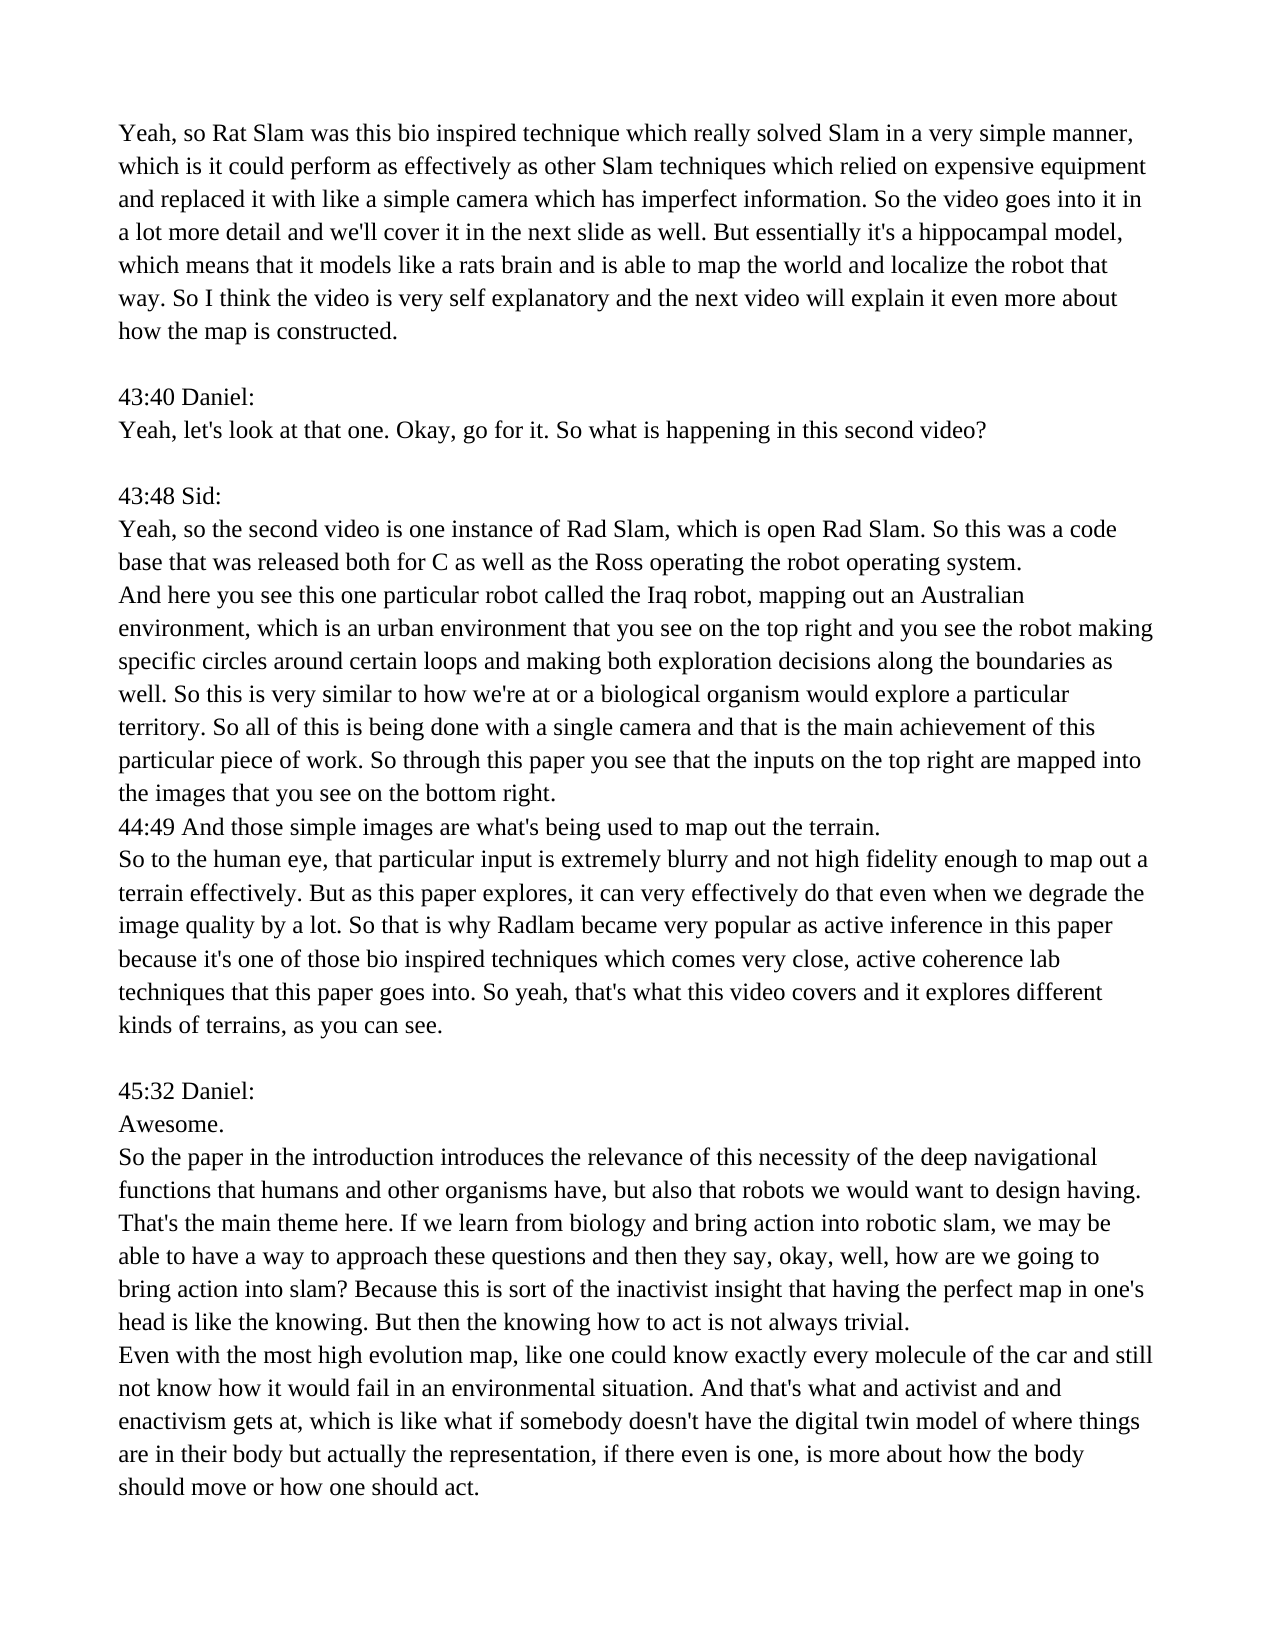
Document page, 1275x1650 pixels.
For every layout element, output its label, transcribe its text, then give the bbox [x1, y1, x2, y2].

text And here you see this one particular robot called the Iraq robot, mapping out an Australian environment, which is an urban environment that you see on the top right and you see the robot making specific circles around certain loops and making both exploration decisions along the boundaries as well. So this is very similar to how we're at or a biological organism would explore a particular territory. So all of this is being done with a single camera and that is the main achievement of this particular piece of work. So through this paper you see that the inputs on the top right are mapped into the images that you see on the bottom right. [118, 580, 1157, 807]
text So to the human eye, that particular input is extremely blurry and not high fidelity enough to map out a terrain effectively. But as this paper explores, it can very effectively do that even when we degrade the image quality by a lot. So that is why Radlam became very popular as active inference in this paper because it's one of those bio inspired techniques which comes very close, active coherence lab techniques that this paper goes into. So yeah, that's what this video covers and it explores different kinds of terrains, as you can see. [118, 844, 1157, 1038]
text 43:40 Daniel: [118, 382, 1157, 411]
text Even with the most high evolution map, like one could know exactly every molecule of the car and still not know how it would fail in an environmental situation. And that's what and activist and and enactivism gets at, which is like what if somebody doesn't have the digital twin model of where things are in their body but actually the representation, if there even is one, is more about how the body should move or how one should act. [118, 1340, 1157, 1501]
text 44:49 And those simple images are what's being used to map out the terrain. [118, 812, 1157, 840]
text 45:32 Daniel: [118, 1076, 1157, 1104]
text So the paper in the introduction introduces the relevance of this necessity of the deep navigational functions that humans and other organisms have, but also that robots we would want to design having. That's the main theme here. If we learn from biology and bring action into robotic slam, we may be able to have a way to approach these questions and then they say, okay, well, how are we going to bring action into slam? Because this is sort of the inactivist insight that having the perfect map in one's head is like the knowing. But then the knowing how to act is not always trivial. [118, 1142, 1157, 1336]
text Yeah, let's look at that one. Okay, go for it. So what is happening in this second video? [118, 415, 1157, 444]
text Awesome. [118, 1109, 1157, 1137]
text 43:48 Sid: [118, 481, 1157, 510]
text Yeah, so Rat Slam was this bio inspired technique which really solved Slam in a very simple manner, which is it could perform as effectively as other Slam techniques which relied on expensive equipment and replaced it with like a simple camera which has imperfect information. So the video goes into it in a lot more detail and we'll cover it in the next slide as well. But essentially it's a hippocampal model, which means that it models like a rats brain and is able to map the world and localize the robot that way. So I think the video is very self explanatory and the next video will explain it even more about how the map is constructed. [118, 118, 1157, 345]
text Yeah, so the second video is one instance of Rad Slam, which is open Rad Slam. So this was a code base that was released both for C as well as the Ross operating the robot operating system. [118, 514, 1157, 576]
